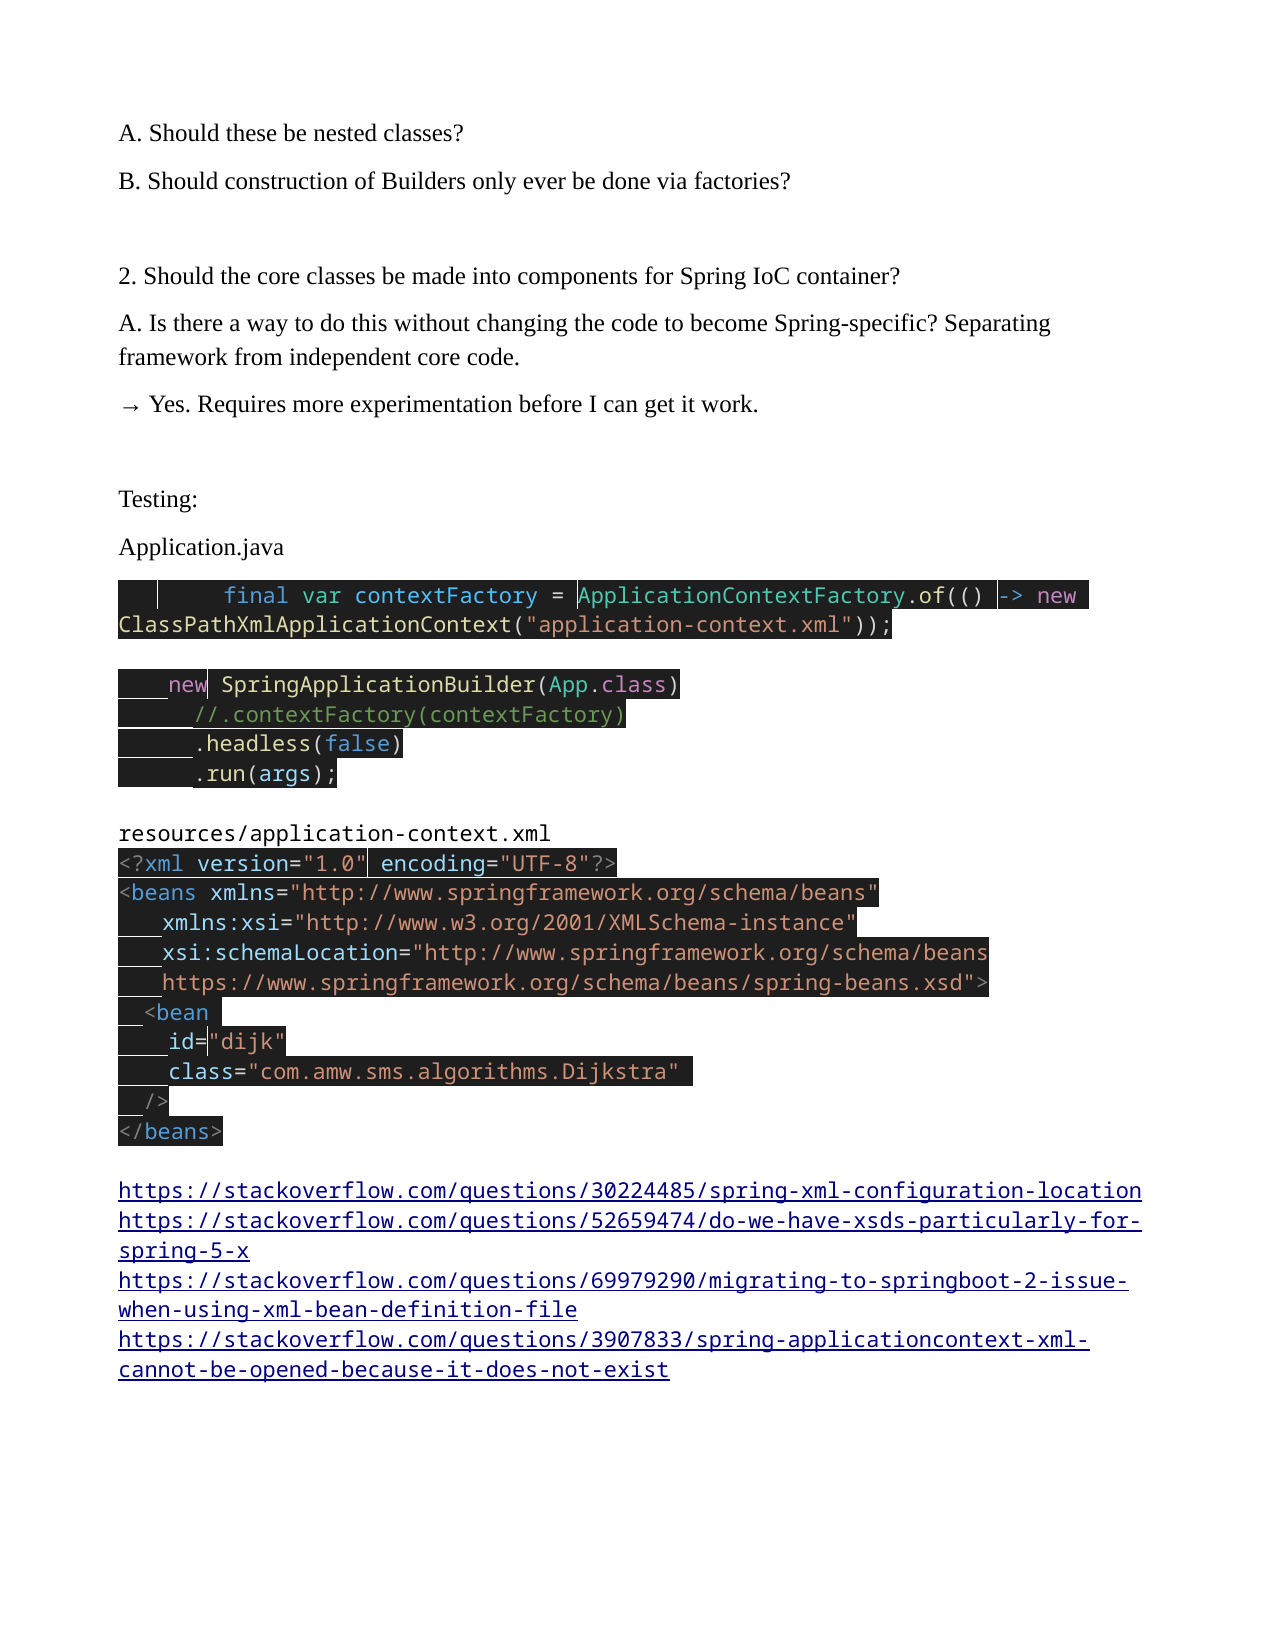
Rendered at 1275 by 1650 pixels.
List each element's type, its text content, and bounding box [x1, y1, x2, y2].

text B. Should construction of Builders only ever be done via factories? [118, 166, 1157, 194]
text .headless(false) [118, 728, 1157, 758]
text </beans> [118, 1116, 1157, 1146]
text A. Should these be nested classes? [118, 118, 1157, 147]
text <bean [118, 997, 1157, 1026]
text A. Is there a way to do this without changing the code to become Spring-specific? Separating framework from independent core code. [118, 308, 1157, 370]
text https://stackoverflow.com/questions/3907833/spring-applicationcontext-xml-cannot-be-opened-because-it-does-not-exist [118, 1324, 1157, 1384]
text resources/application-context.xml [118, 818, 1157, 848]
text https://www.springframework.org/schema/beans/spring-beans.xsd"> [118, 967, 1157, 997]
text new SpringApplicationBuilder(App.class) [118, 669, 1157, 699]
text .run(args); [118, 758, 1157, 788]
text <?xml version="1.0" encoding="UTF-8"?> [118, 848, 1157, 877]
text final var contextFactory = ApplicationContextFactory.of(() -> new ClassPathXmlApplicationContext("application-context.xml")); [118, 579, 1157, 639]
text https://stackoverflow.com/questions/69979290/migrating-to-springboot-2-issue-when-using-xml-bean-definition-file [118, 1265, 1157, 1324]
text <beans xmlns="http://www.springframework.org/schema/beans" [118, 877, 1157, 907]
text Testing: [118, 484, 1157, 513]
text 2. Should the core classes be made into components for Spring IoC container? [118, 261, 1157, 290]
text Application.java [118, 532, 1157, 561]
text class="com.amw.sms.algorithms.Dijkstra" [118, 1056, 1157, 1086]
text id="dijk" [118, 1026, 1157, 1056]
text → Yes. Requires more experimentation before I can get it work. [118, 389, 1157, 418]
text xsi:schemaLocation="http://www.springframework.org/schema/beans [118, 937, 1157, 967]
text //.contextFactory(contextFactory) [118, 699, 1157, 728]
text xmlns:xsi="http://www.w3.org/2001/XMLSchema-instance" [118, 907, 1157, 937]
text https://stackoverflow.com/questions/30224485/spring-xml-configuration-location [118, 1175, 1157, 1205]
text /> [118, 1086, 1157, 1116]
text https://stackoverflow.com/questions/52659474/do-we-have-xsds-particularly-for-spring-5-x [118, 1205, 1157, 1265]
